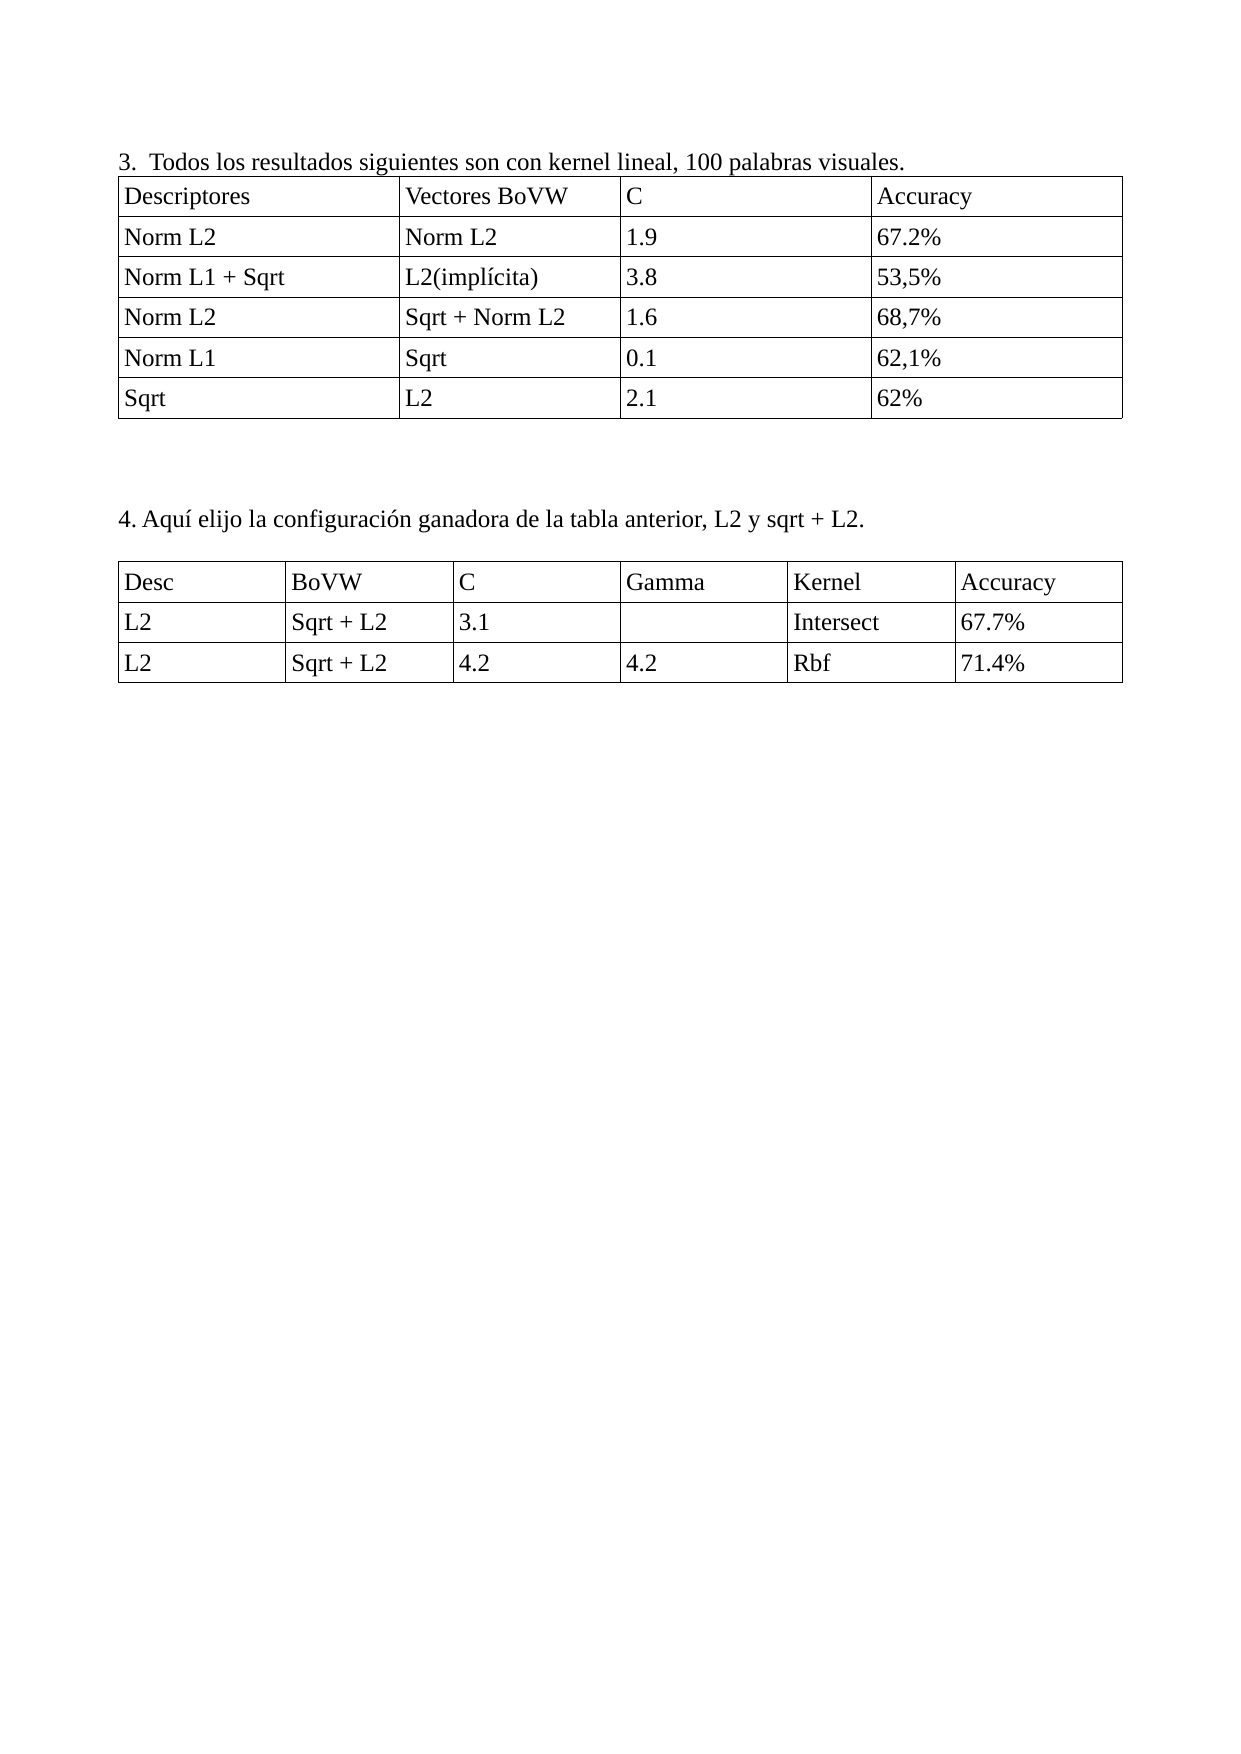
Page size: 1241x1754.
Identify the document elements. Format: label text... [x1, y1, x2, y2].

table_cell Intersect [788, 603, 955, 642]
table_cell 4.2 [454, 643, 620, 682]
table_cell 1.9 [621, 217, 871, 256]
table_cell 62% [872, 378, 1122, 417]
table_header Descriptores [119, 177, 399, 216]
table_header C [621, 177, 871, 216]
table_cell 4.2 [621, 643, 787, 682]
table_header Accuracy [872, 177, 1122, 216]
table_cell 3.8 [621, 257, 871, 297]
table_cell 0.1 [621, 338, 871, 377]
text 3. Todos los resultados siguientes son con kernel lineal, 100 palabras visuales. [118, 147, 1122, 176]
table_cell Sqrt [400, 338, 620, 377]
table_cell 71.4% [956, 643, 1122, 682]
table_cell Norm L1 + Sqrt [119, 257, 399, 297]
table_cell L2(implícita) [400, 257, 620, 297]
table_cell 67.2% [872, 217, 1122, 256]
table_cell 62,1% [872, 338, 1122, 377]
table_header Accuracy [956, 562, 1122, 602]
table_cell Norm L2 [400, 217, 620, 256]
table_cell L2 [400, 378, 620, 417]
table_cell Rbf [788, 643, 955, 682]
table_cell 68,7% [872, 298, 1122, 337]
table_cell [621, 603, 787, 642]
table_cell Sqrt + L2 [286, 643, 453, 682]
table_cell Norm L2 [119, 298, 399, 337]
text 4. Aquí elijo la configuración ganadora de la tabla anterior, L2 y sqrt + L2. [118, 504, 1122, 533]
table_header BoVW [286, 562, 453, 602]
table_cell 1.6 [621, 298, 871, 337]
table_cell Sqrt [119, 378, 399, 417]
table_header Kernel [788, 562, 955, 602]
table_cell Norm L2 [119, 217, 399, 256]
table_header C [454, 562, 620, 602]
table_cell Norm L1 [119, 338, 399, 377]
table_cell Sqrt + Norm L2 [400, 298, 620, 337]
table_cell 2.1 [621, 378, 871, 417]
table_cell L2 [119, 603, 285, 642]
table_cell L2 [119, 643, 285, 682]
table_header Gamma [621, 562, 787, 602]
table_header Desc [119, 562, 285, 602]
table_cell 67.7% [956, 603, 1122, 642]
table_cell 3.1 [454, 603, 620, 642]
table_header Vectores BoVW [400, 177, 620, 216]
table_cell 53,5% [872, 257, 1122, 297]
table_cell Sqrt + L2 [286, 603, 453, 642]
